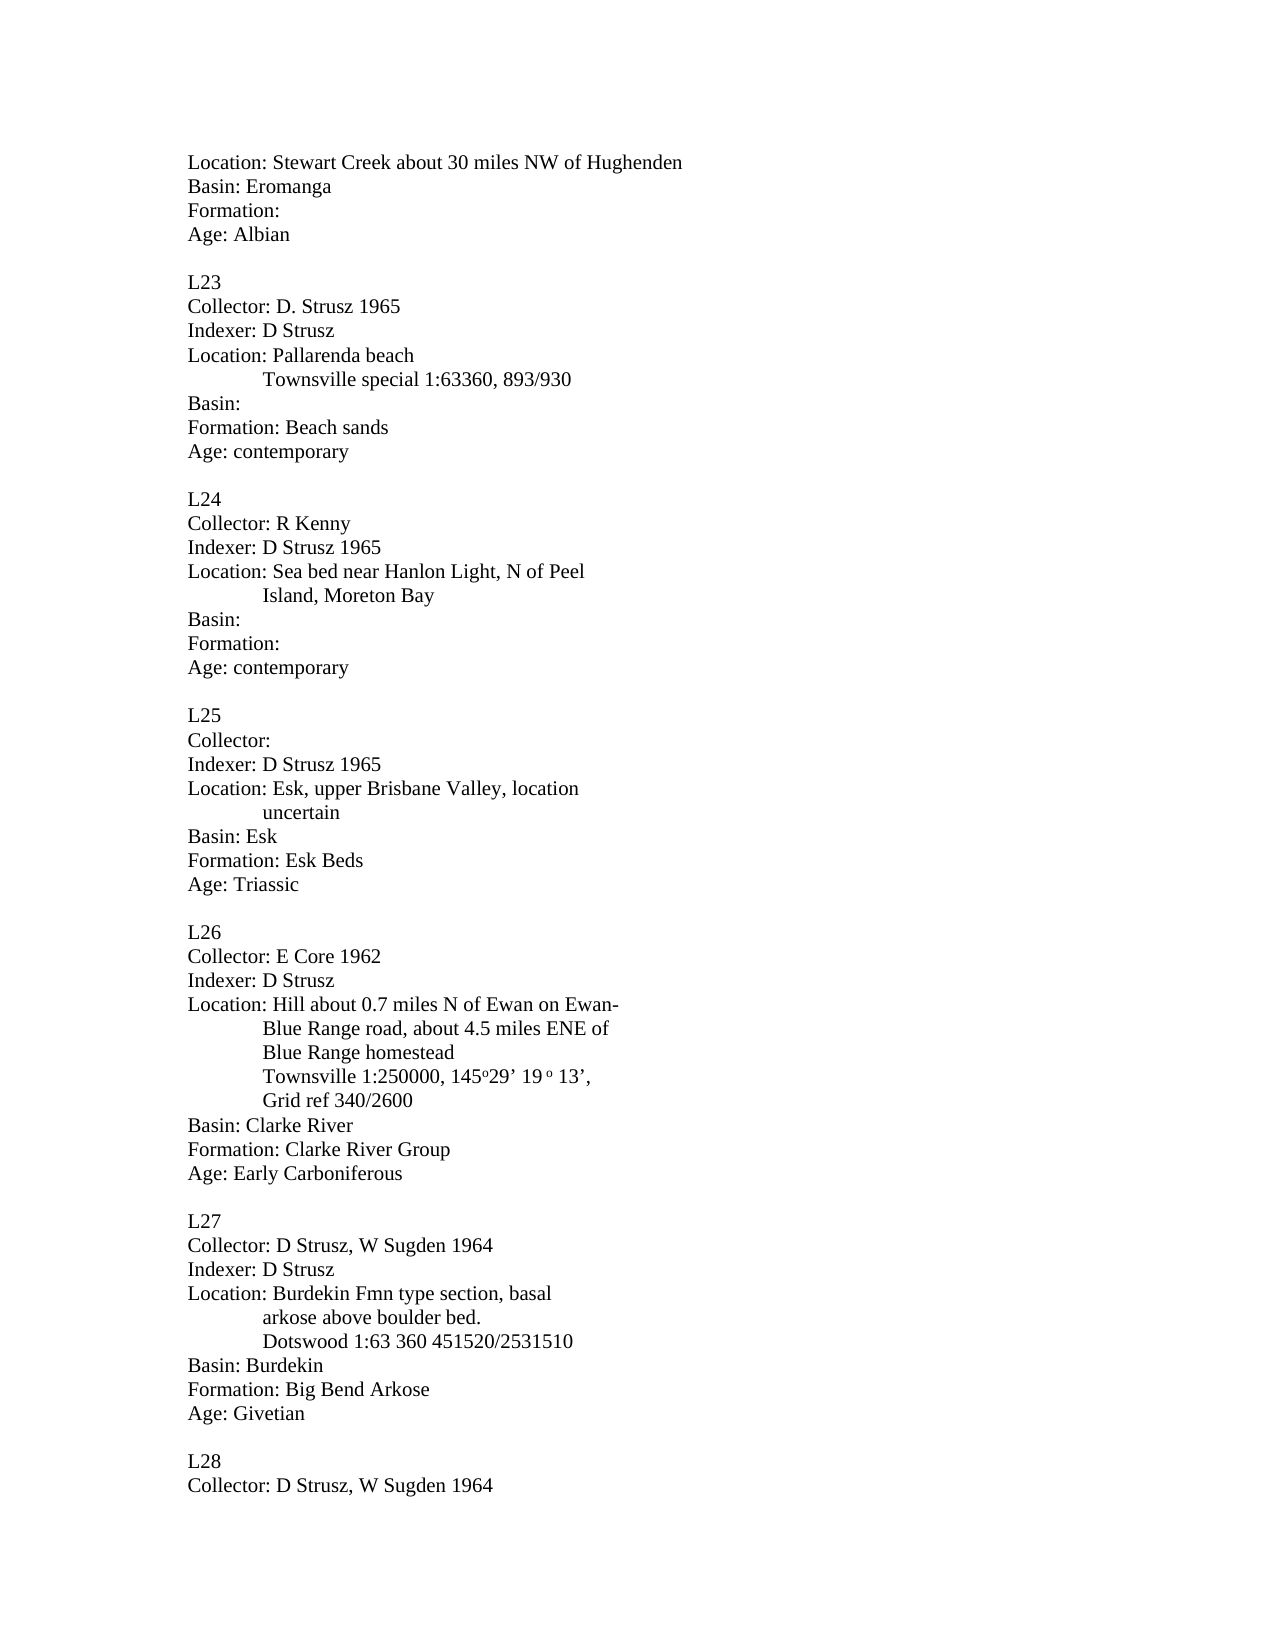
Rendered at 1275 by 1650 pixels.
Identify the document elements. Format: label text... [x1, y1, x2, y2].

text Formation: Beach sands [187, 415, 1087, 439]
text Collector: E Core 1962 [187, 944, 1087, 968]
text Indexer: D Strusz [187, 1257, 1087, 1281]
text Collector: [187, 727, 1087, 752]
text Age: Early Carboniferous [187, 1161, 1087, 1185]
text Basin: [187, 391, 1087, 415]
text uncertain [187, 800, 1087, 824]
text L26 [187, 920, 1087, 944]
text Formation: [187, 631, 1087, 655]
text Location: Pallarenda beach [187, 342, 1087, 367]
text Age: Givetian [187, 1401, 1087, 1425]
text L23 [187, 270, 1087, 294]
text Collector: D Strusz, W Sugden 1964 [187, 1233, 1087, 1257]
text Location: Hill about 0.7 miles N of Ewan on Ewan- [187, 992, 1087, 1016]
text Island, Moreton Bay [187, 583, 1087, 607]
text Indexer: D Strusz 1965 [187, 752, 1087, 776]
text Location: Stewart Creek about 30 miles NW of Hughenden [187, 150, 1087, 174]
text Location: Sea bed near Hanlon Light, N of Peel [187, 559, 1087, 583]
text Formation: Big Bend Arkose [187, 1377, 1087, 1401]
text Location: Burdekin Fmn type section, basal [187, 1281, 1087, 1305]
text Basin: Esk [187, 824, 1087, 848]
text Formation: Clarke River Group [187, 1137, 1087, 1161]
text arkose above boulder bed. [187, 1305, 1087, 1329]
text Basin: Clarke River [187, 1112, 1087, 1137]
text Collector: R Kenny [187, 511, 1087, 535]
text Formation: [187, 198, 1087, 222]
text Location: Esk, upper Brisbane Valley, location [187, 776, 1087, 800]
text Collector: D. Strusz 1965 [187, 294, 1087, 318]
text Grid ref 340/2600 [187, 1088, 1087, 1112]
text Townsville special 1:63360, 893/930 [187, 367, 1087, 391]
text Basin: Burdekin [187, 1353, 1087, 1377]
text L27 [187, 1209, 1087, 1233]
text Basin: [187, 607, 1087, 631]
text Age: Albian [187, 222, 1087, 246]
text L25 [187, 703, 1087, 727]
text Age: Triassic [187, 872, 1087, 896]
text Basin: Eromanga [187, 174, 1087, 198]
text Collector: D Strusz, W Sugden 1964 [187, 1473, 1087, 1497]
text L28 [187, 1449, 1087, 1473]
text Dotswood 1:63 360 451520/2531510 [187, 1329, 1087, 1353]
text L24 [187, 487, 1087, 511]
text Indexer: D Strusz [187, 968, 1087, 992]
text Townsville 1:250000, 145o29’ 19 o 13’, [187, 1064, 1087, 1088]
text Blue Range homestead [187, 1040, 1087, 1064]
text Indexer: D Strusz 1965 [187, 535, 1087, 559]
text Age: contemporary [187, 439, 1087, 463]
text Formation: Esk Beds [187, 848, 1087, 872]
text Blue Range road, about 4.5 miles ENE of [187, 1016, 1087, 1040]
text Age: contemporary [187, 655, 1087, 679]
text Indexer: D Strusz [187, 318, 1087, 342]
